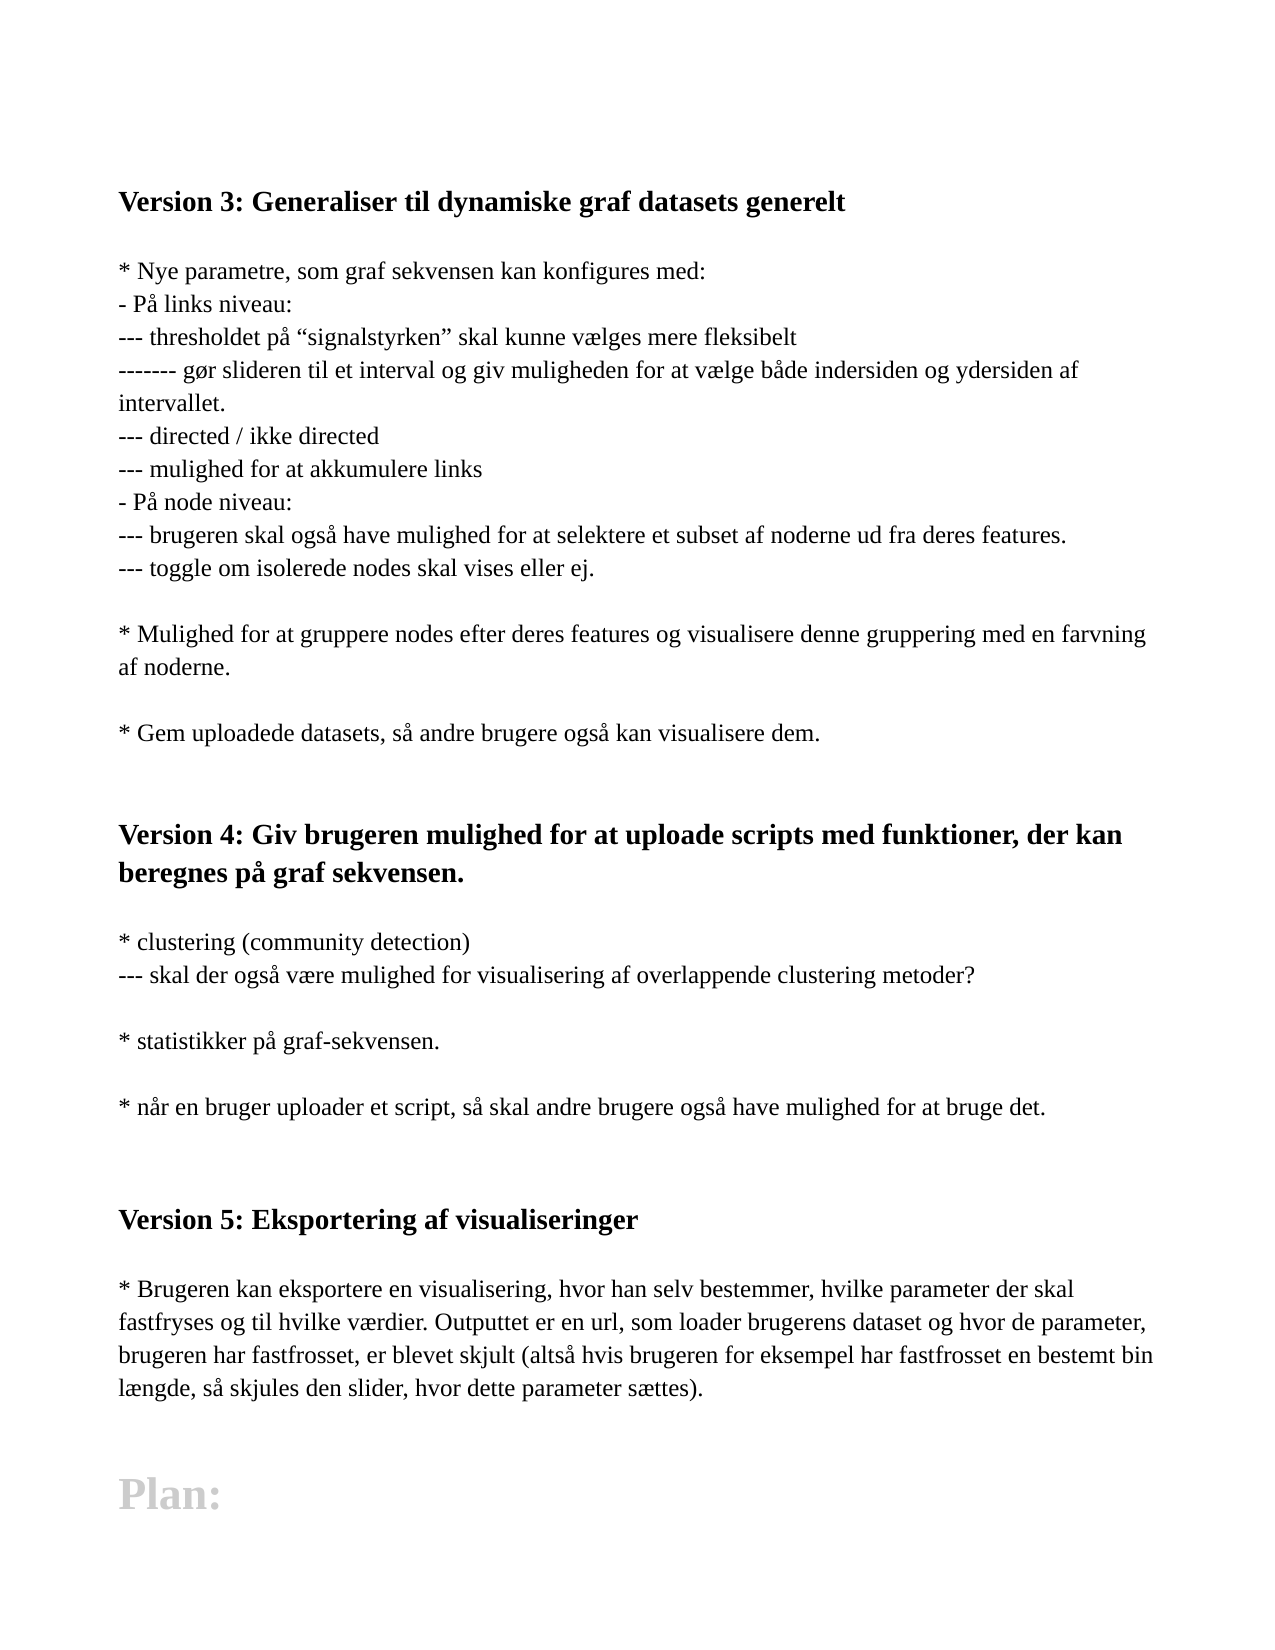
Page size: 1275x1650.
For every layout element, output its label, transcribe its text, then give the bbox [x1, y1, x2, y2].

text --- directed / ikke directed [118, 421, 1157, 449]
text Plan: [118, 1467, 1157, 1519]
text * Gem uploadede datasets, så andre brugere også kan visualisere dem. [118, 718, 1157, 747]
text Version 3: Generaliser til dynamiske graf datasets generelt [118, 184, 1157, 218]
text - På node niveau: [118, 487, 1157, 516]
text * Brugeren kan eksportere en visualisering, hvor han selv bestemmer, hvilke parameter der skal fastfryses og til hvilke værdier. Outputtet er en url, som loader brugerens dataset og hvor de parameter, brugeren har fastfrosset, er blevet skjult (altså hvis brugeren for eksempel har fastfrosset en bestemt bin længde, så skjules den slider, hvor dette parameter sættes). [118, 1274, 1157, 1402]
text Version 5: Eksportering af visualiseringer [118, 1202, 1157, 1236]
text * clustering (community detection) [118, 927, 1157, 956]
text --- thresholdet på “signalstyrken” skal kunne vælges mere fleksibelt [118, 322, 1157, 351]
text * statistikker på graf-sekvensen. [118, 1026, 1157, 1055]
text * Nye parametre, som graf sekvensen kan konfigures med: [118, 256, 1157, 284]
text * Mulighed for at gruppere nodes efter deres features og visualisere denne gruppering med en farvning af noderne. [118, 619, 1157, 681]
text - På links niveau: [118, 289, 1157, 317]
text * når en bruger uploader et script, så skal andre brugere også have mulighed for at bruge det. [118, 1092, 1157, 1121]
text ------- gør slideren til et interval og giv muligheden for at vælge både indersiden og ydersiden af intervallet. [118, 355, 1157, 417]
text Version 4: Giv brugeren mulighed for at uploade scripts med funktioner, der kan beregnes på graf sekvensen. [118, 817, 1157, 889]
text --- mulighed for at akkumulere links [118, 454, 1157, 483]
text --- toggle om isolerede nodes skal vises eller ej. [118, 553, 1157, 582]
text --- brugeren skal også have mulighed for at selektere et subset af noderne ud fra deres features. [118, 520, 1157, 549]
text --- skal der også være mulighed for visualisering af overlappende clustering metoder? [118, 960, 1157, 989]
